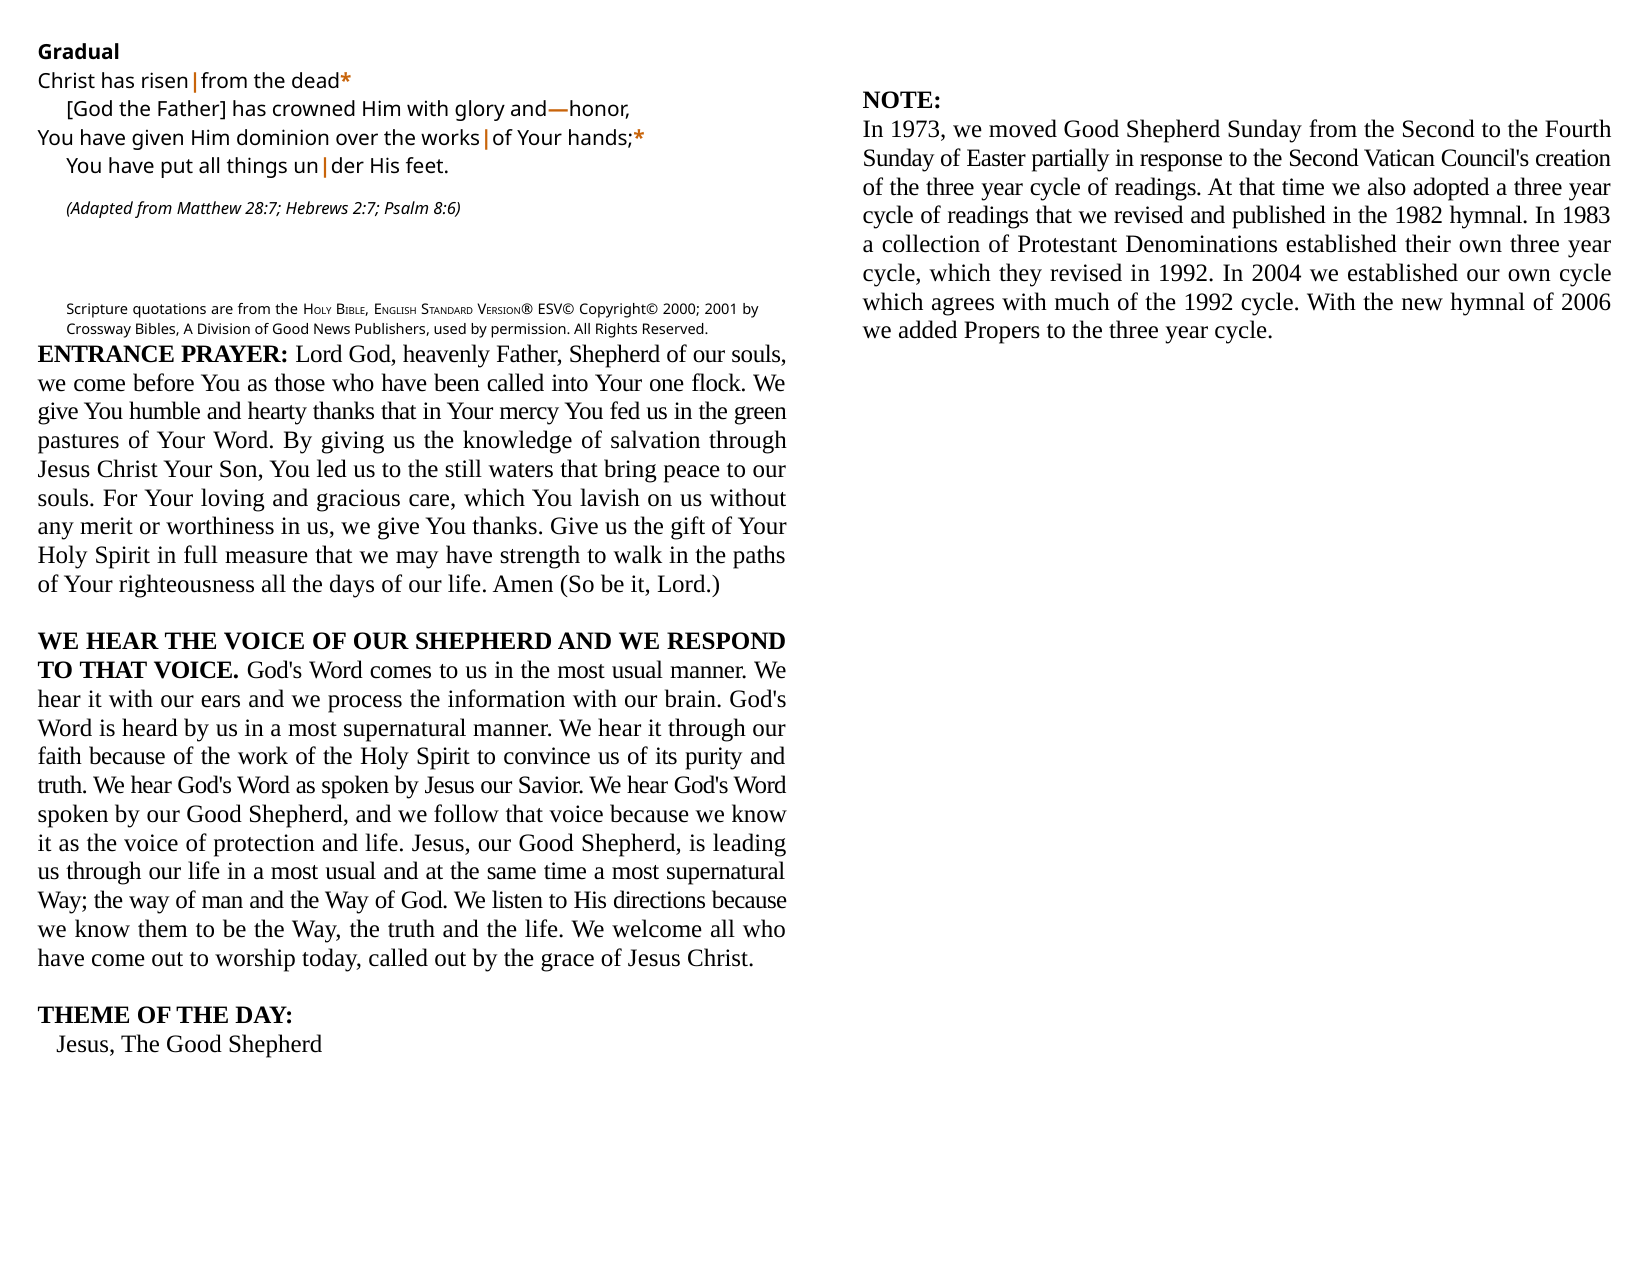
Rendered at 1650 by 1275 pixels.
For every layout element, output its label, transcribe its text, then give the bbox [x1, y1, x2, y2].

text Gradual [37, 37, 787, 66]
text Jesus, The Good Shepherd [37, 1029, 787, 1058]
text (Adapted from Matthew 28:7; Hebrews 2:7; Psalm 8:6) [66, 197, 787, 219]
text In 1973, we moved Good Shepherd Sunday from the Second to the Fourth Sunday of Easter partially in response to the Second Vatican Council's creation of the three year cycle of readings. At that time we also adopted a three year cycle of readings that we revised and published in the 1982 hymnal. In 1983 a collection of Protestant Denominations established their own three year cycle, which they revised in 1992. In 2004 we established our own cycle which agrees with much of the 1992 cycle. With the new hymnal of 2006 we added Propers to the three year cycle. [862, 114, 1612, 344]
text ENTRANCE PRAYER: Lord God, heavenly Father, Shepherd of our souls, we come before You as those who have been called into Your one flock. We give You humble and hearty thanks that in Your mercy You fed us in the green pastures of Your Word. By giving us the knowledge of salvation through Jesus Christ Your Son, You led us to the still waters that bring peace to our souls. For Your loving and gracious care, which You lavish on us without any merit or worthiness in us, we give You thanks. Give us the gift of Your Holy Spirit in full measure that we may have strength to walk in the paths of Your righteousness all the days of our life. Amen (So be it, Lord.) [37, 339, 787, 598]
text NOTE: [862, 85, 1612, 114]
text Christ has risen|from the dead* [37, 66, 787, 94]
text You have given Him dominion over the works|of Your hands;* [37, 123, 787, 151]
text [God the Father] has crowned Him with glory and—honor, [66, 94, 787, 123]
text You have put all things un|der His feet. [66, 151, 787, 180]
text THEME OF THE DAY: [37, 1000, 787, 1029]
text WE HEAR THE VOICE OF OUR SHEPHERD AND WE RESPOND TO THAT VOICE. God's Word comes to us in the most usual manner. We hear it with our ears and we process the information with our brain. God's Word is heard by us in a most supernatural manner. We hear it through our faith because of the work of the Holy Spirit to convince us of its purity and truth. We hear God's Word as spoken by Jesus our Savior. We hear God's Word spoken by our Good Shepherd, and we follow that voice because we know it as the voice of protection and life. Jesus, our Good Shepherd, is leading us through our life in a most usual and at the same time a most supernatural Way; the way of man and the Way of God. We listen to His directions because we know them to be the Way, the truth and the life. We welcome all who have come out to worship today, called out by the grace of Jesus Christ. [37, 626, 787, 971]
text Scripture quotations are from the Holy Bible, English Standard Version® ESV© Copyright© 2000; 2001 by Crossway Bibles, A Division of Good News Publishers, used by permission. All Rights Reserved. [66, 299, 759, 339]
